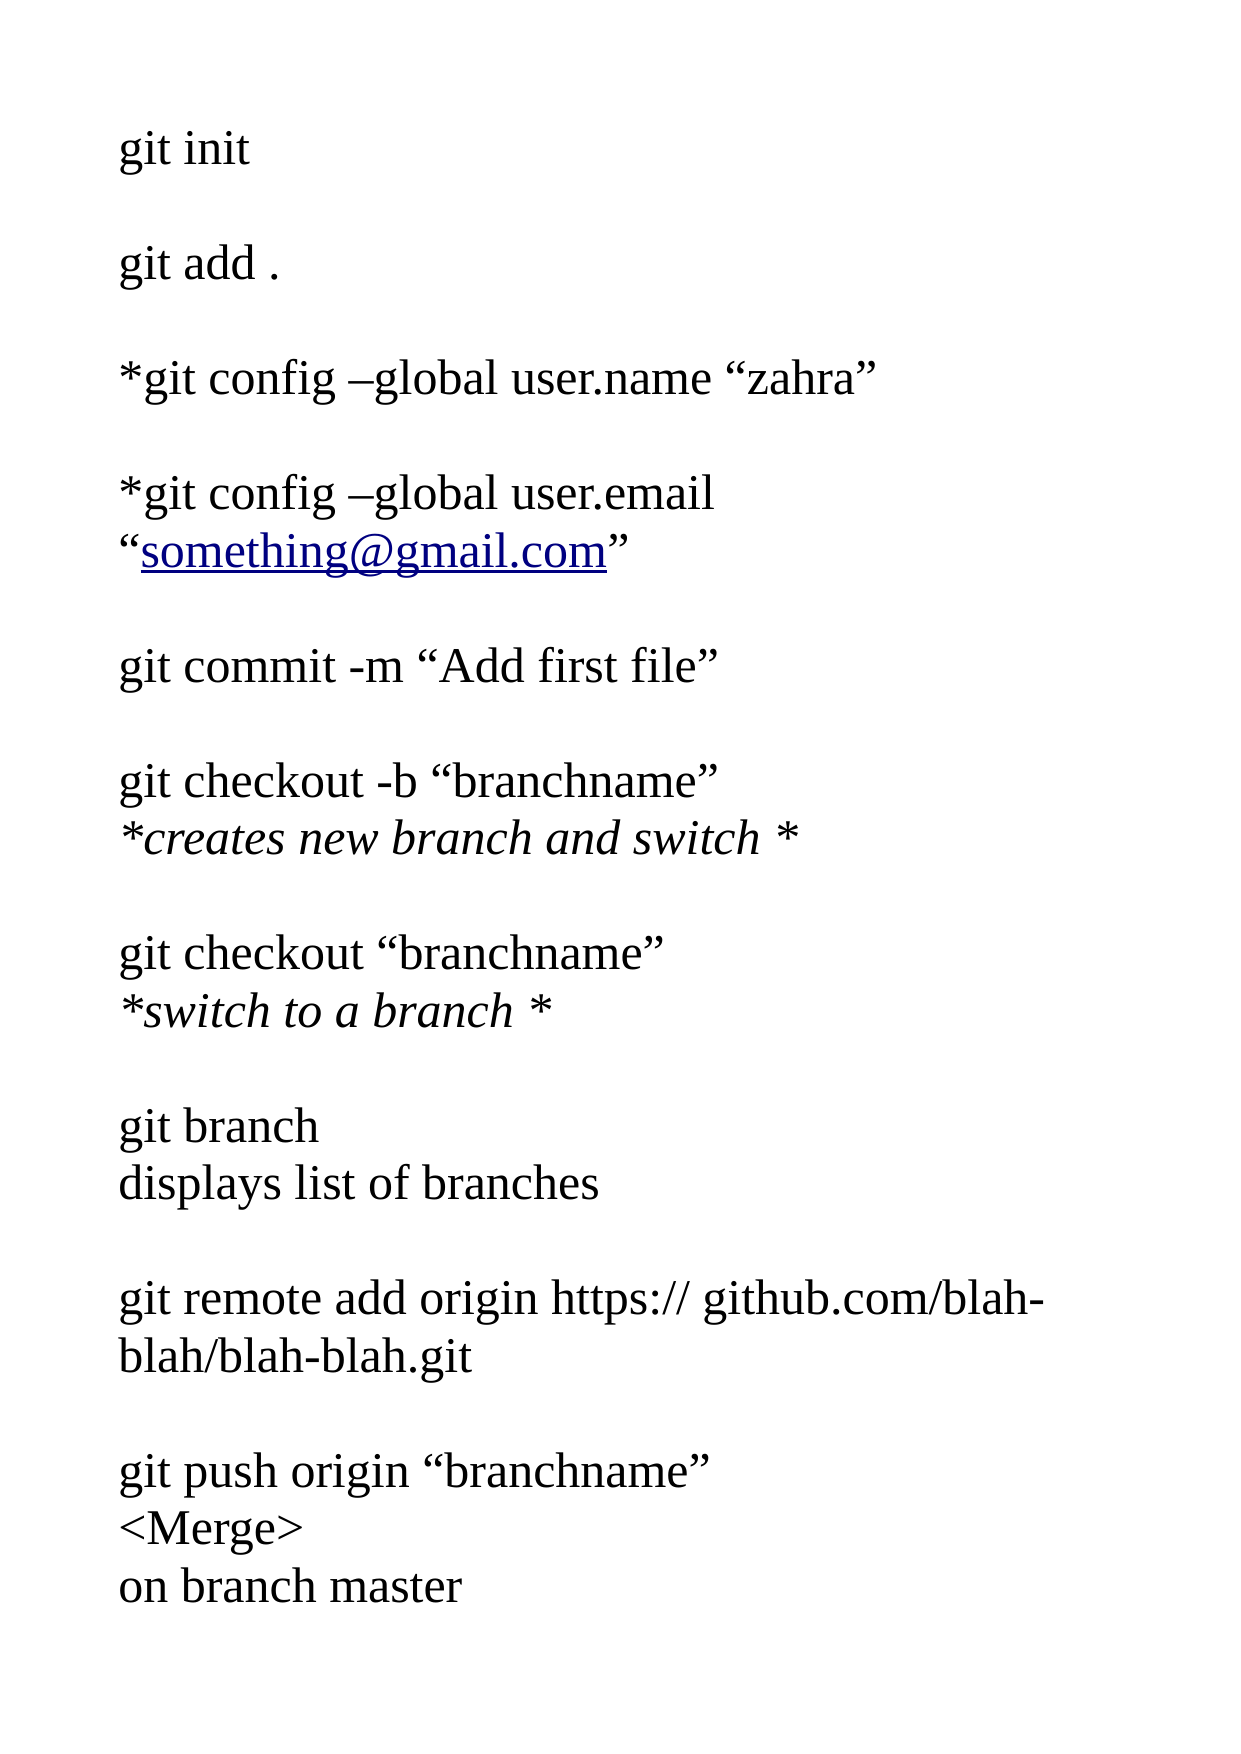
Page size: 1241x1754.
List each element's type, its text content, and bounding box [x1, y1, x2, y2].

text <Merge> [118, 1498, 1122, 1556]
text git init [118, 118, 1122, 176]
text git push origin “branchname” [118, 1441, 1122, 1498]
text git branch [118, 1096, 1122, 1153]
text git add . [118, 233, 1122, 291]
text git checkout “branchname” [118, 923, 1122, 981]
text *switch to a branch * [118, 981, 1122, 1038]
text displays list of branches [118, 1153, 1122, 1211]
text on branch master [118, 1556, 1122, 1613]
text git remote add origin https:// github.com/blah-blah/blah-blah.git [118, 1268, 1122, 1383]
text git commit -m “Add first file” [118, 636, 1122, 693]
text *git config –global user.name “zahra” [118, 348, 1122, 406]
text *git config –global user.email “something@gmail.com” [118, 463, 1122, 578]
text *creates new branch and switch * [118, 808, 1122, 866]
text git checkout -b “branchname” [118, 751, 1122, 808]
